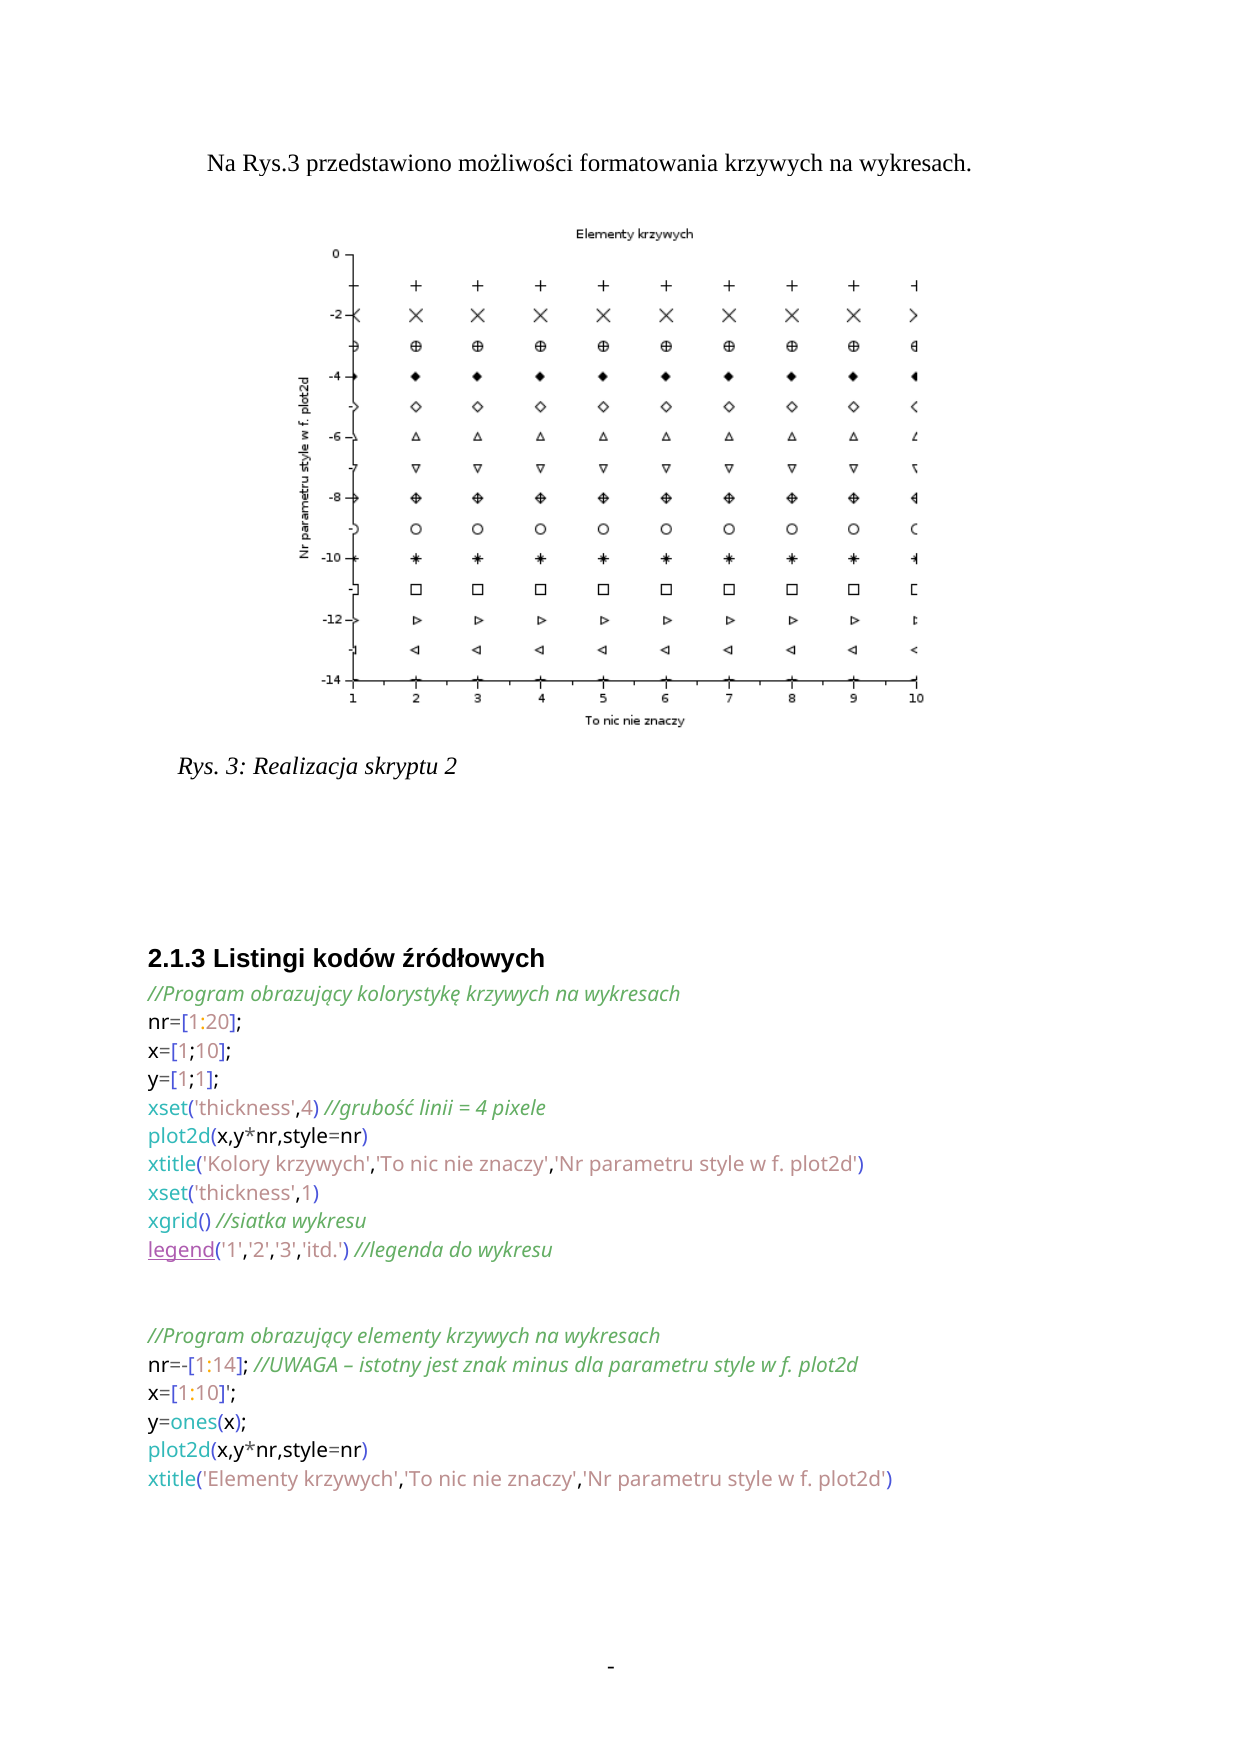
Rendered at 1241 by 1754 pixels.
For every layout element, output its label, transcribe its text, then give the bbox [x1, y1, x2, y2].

text Rys. 3: Realizacja skryptu 2 [177, 185, 1093, 780]
text //Program obrazujący elementy krzywych na wykresach [148, 1321, 1093, 1350]
text //Program obrazujący kolorystykę krzywych na wykresach [148, 979, 1093, 1007]
text nr=[1:20]; [148, 1007, 1093, 1036]
text y=[1;1]; [148, 1064, 1093, 1093]
text xgrid() //siatka wykresu [148, 1206, 1093, 1235]
text plot2d(x,y*nr,style=nr) [148, 1121, 1093, 1149]
text legend('1','2','3','itd.') //legenda do wykresu [148, 1235, 1093, 1263]
text x=[1;10]; [148, 1036, 1093, 1064]
text Na Rys.3 przedstawiono możliwości formatowania krzywych na wykresach. [148, 148, 1093, 176]
text xset('thickness',1) [148, 1178, 1093, 1206]
text xtitle('Elementy krzywych','To nic nie znaczy','Nr parametru style w f. plot2d') [148, 1464, 1093, 1492]
text x=[1:10]'; [148, 1378, 1093, 1407]
text plot2d(x,y*nr,style=nr) [148, 1435, 1093, 1464]
text xtitle('Kolory krzywych','To nic nie znaczy','Nr parametru style w f. plot2d') [148, 1149, 1093, 1178]
text y=ones(x); [148, 1407, 1093, 1435]
subtitle 2.1.3 Listingi kodów źródłowych [148, 943, 1093, 973]
text xset('thickness',4) //grubość linii = 4 pixele [148, 1093, 1093, 1121]
text nr=-[1:14]; //UWAGA – istotny jest znak minus dla parametru style w f. plot2d [148, 1350, 1093, 1378]
picture [259, 184, 1011, 752]
